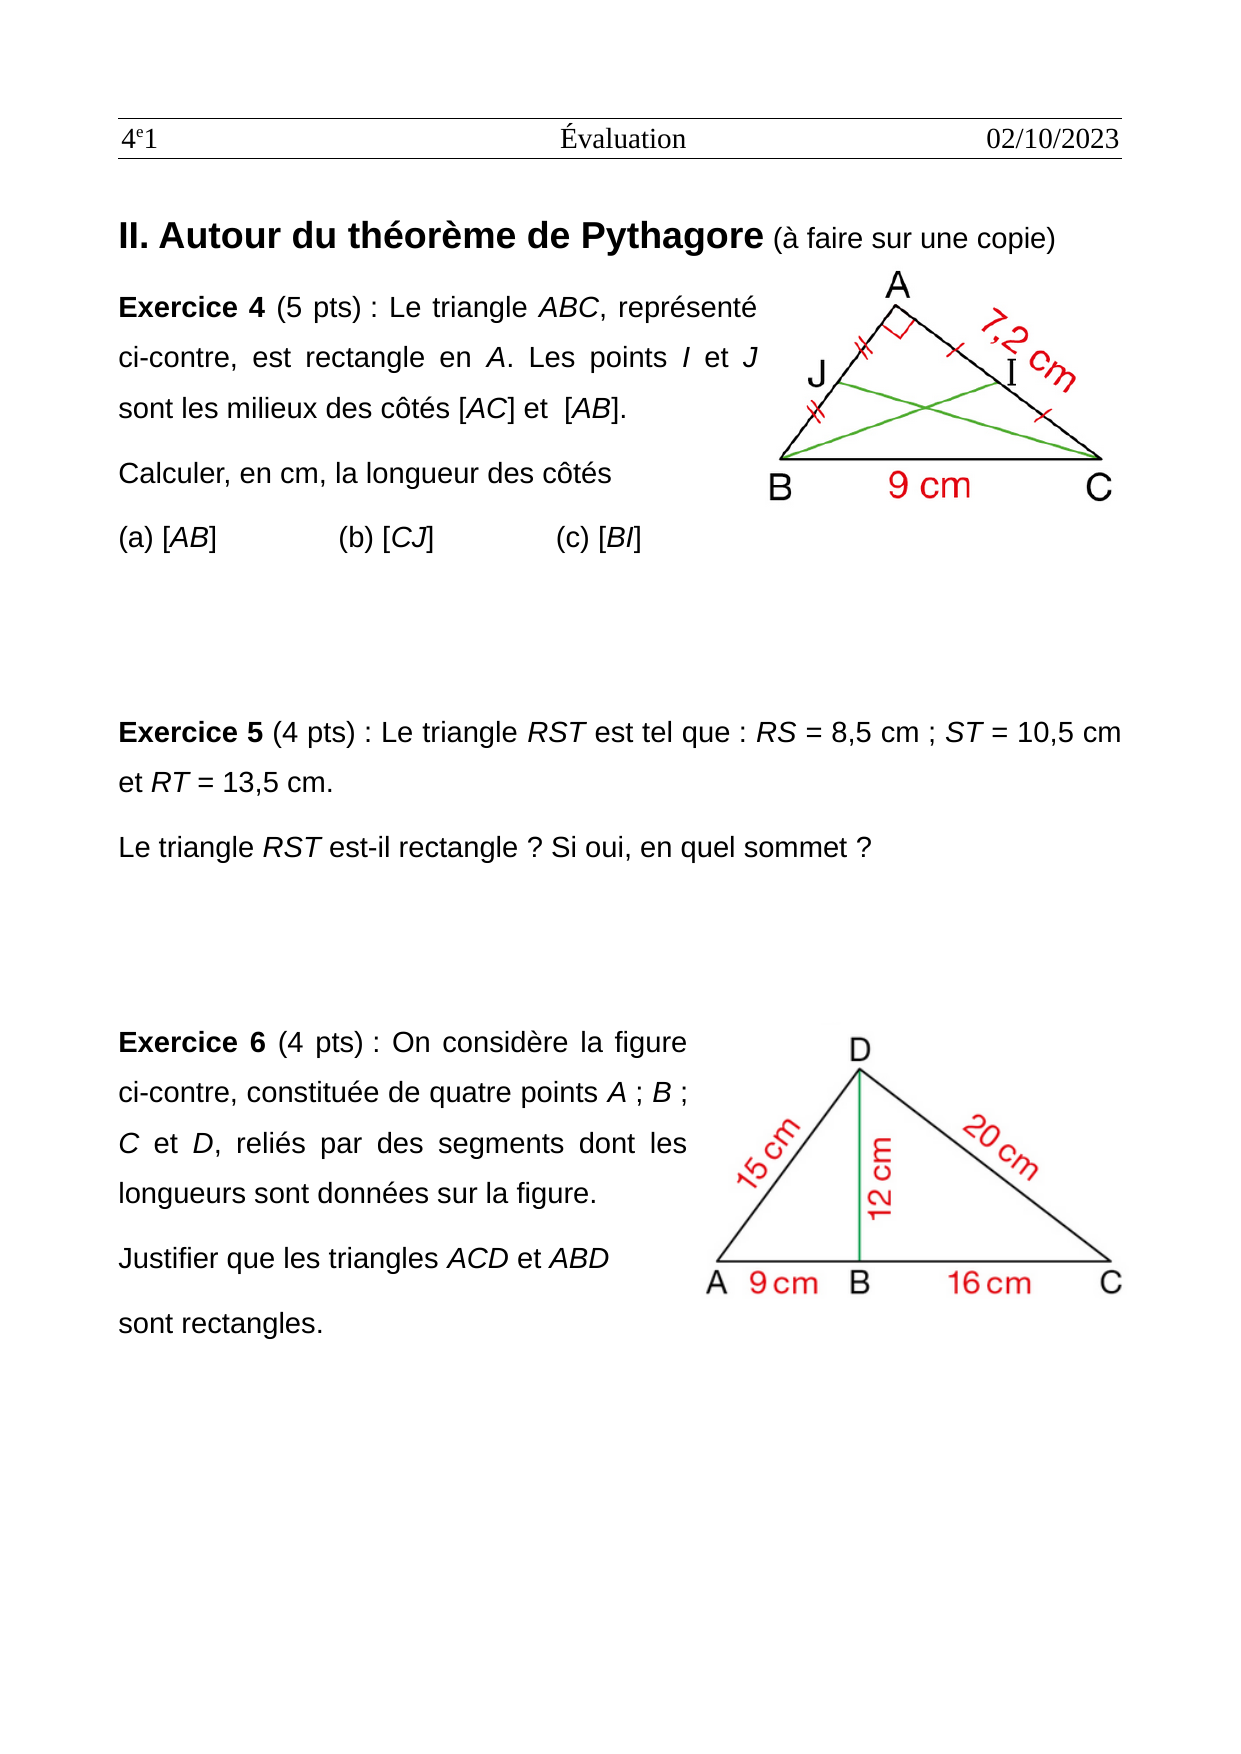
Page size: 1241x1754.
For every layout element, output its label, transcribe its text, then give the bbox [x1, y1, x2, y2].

text Calculer, en cm, la longueur des côtés [118, 456, 757, 489]
text Justifier que les triangles ACD et ABD [118, 1241, 687, 1274]
text Exercice 5 (4 pts) : Le triangle RST est tel que : RS = 8,5 cm ; ST = 10,5 cm et RT = 13,5 cm. [118, 715, 1122, 799]
text Le triangle RST est-il rectangle ? Si oui, en quel sommet ? [118, 830, 1122, 864]
subtitle II. Autour du théorème de Pythagore (à faire sur une copie) [118, 213, 1122, 256]
text (a) [AB] (b) [CJ] (c) [BI] [118, 521, 1122, 554]
text Exercice 6 (4 pts) : On considère la figure ci-contre, constituée de quatre points A ; B ; C et D, reliés par des segments dont les longueurs sont données sur la figure. [118, 1025, 687, 1209]
text sont rectangles. [118, 1306, 1122, 1339]
text Exercice 4 (5 pts) : Le triangle ABC, représenté ci-contre, est rectangle en A. Les points I et J sont les milieux des côtés [AC] et [AB]. [118, 290, 757, 424]
picture [757, 258, 1120, 511]
picture [687, 1022, 1135, 1307]
